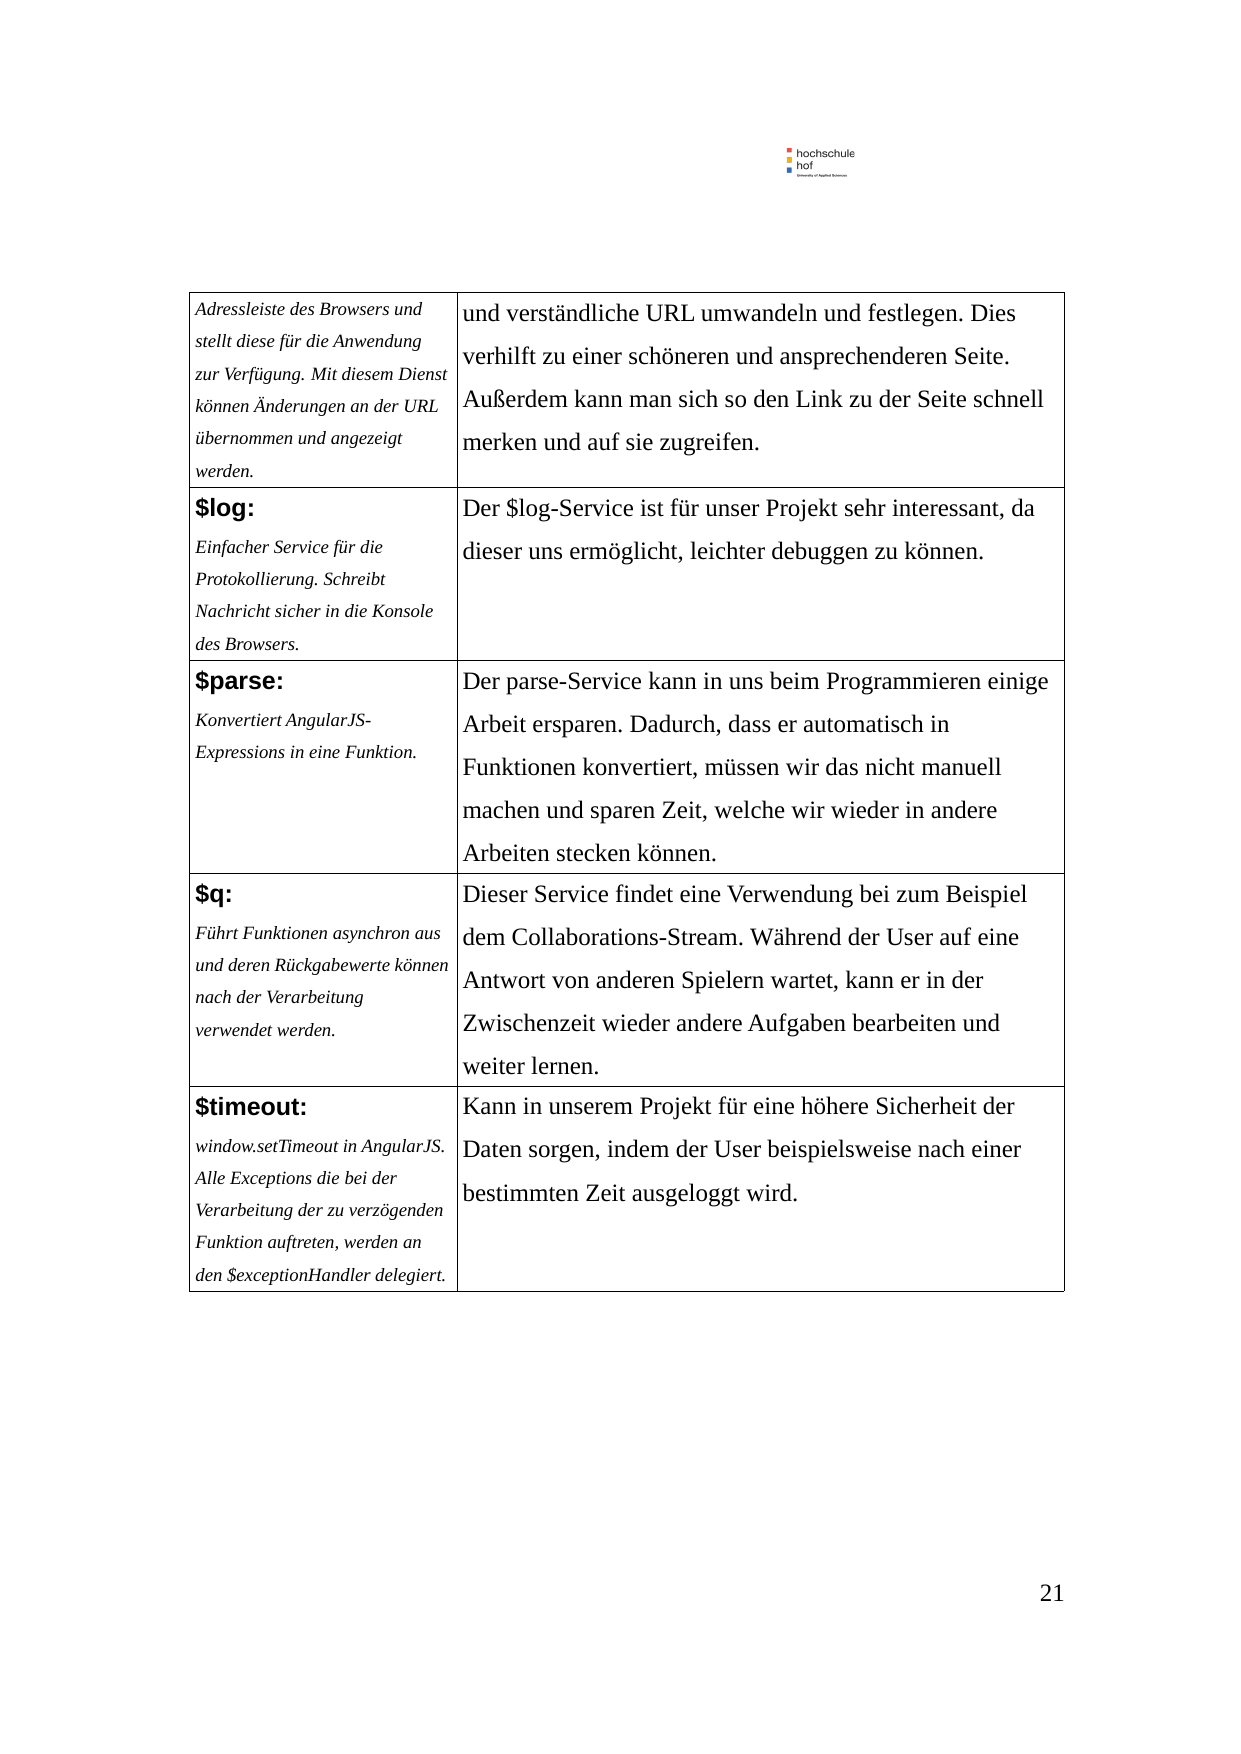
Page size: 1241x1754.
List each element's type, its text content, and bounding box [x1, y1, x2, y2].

table_cell Der $log-Service ist für unser Projekt sehr interessant, da dieser uns ermöglicht, leichter debuggen zu können. [458, 488, 1064, 660]
table_cell und verständliche URL umwandeln und festlegen. Dies verhilft zu einer schöneren und ansprechenderen Seite. Außerdem kann man sich so den Link zu der Seite schnell merken und auf sie zugreifen. [458, 293, 1064, 487]
table_cell $parse: Konvertiert AngularJS-Expressions in eine Funktion. [190, 661, 457, 873]
picture [786, 148, 855, 177]
table_cell Der parse-Service kann in uns beim Programmieren einige Arbeit ersparen. Dadurch, dass er automatisch in Funktionen konvertiert, müssen wir das nicht manuell machen und sparen Zeit, welche wir wieder in andere Arbeiten stecken können. [458, 661, 1064, 873]
table_cell $log: Einfacher Service für die Protokollierung. Schreibt Nachricht sicher in die Konsole des Browsers. [190, 488, 457, 660]
table_cell Dieser Service findet eine Verwendung bei zum Beispiel dem Collaborations-Stream. Während der User auf eine Antwort von anderen Spielern wartet, kann er in der Zwischenzeit wieder andere Aufgaben bearbeiten und weiter lernen. [458, 874, 1064, 1086]
table_cell Adressleiste des Browsers und stellt diese für die Anwendung zur Verfügung. Mit diesem Dienst können Änderungen an der URL übernommen und angezeigt werden. [190, 293, 457, 487]
table_cell Kann in unserem Projekt für eine höhere Sicherheit der Daten sorgen, indem der User beispielsweise nach einer bestimmten Zeit ausgeloggt wird. [458, 1087, 1064, 1291]
table_cell $timeout: window.setTimeout in AngularJS. Alle Exceptions die bei der Verarbeitung der zu verzögenden Funktion auftreten, werden an den $exceptionHandler delegiert. [190, 1087, 457, 1291]
table_cell $q: Führt Funktionen asynchron aus und deren Rückgabewerte können nach der Verarbeitung verwendet werden. [190, 874, 457, 1086]
